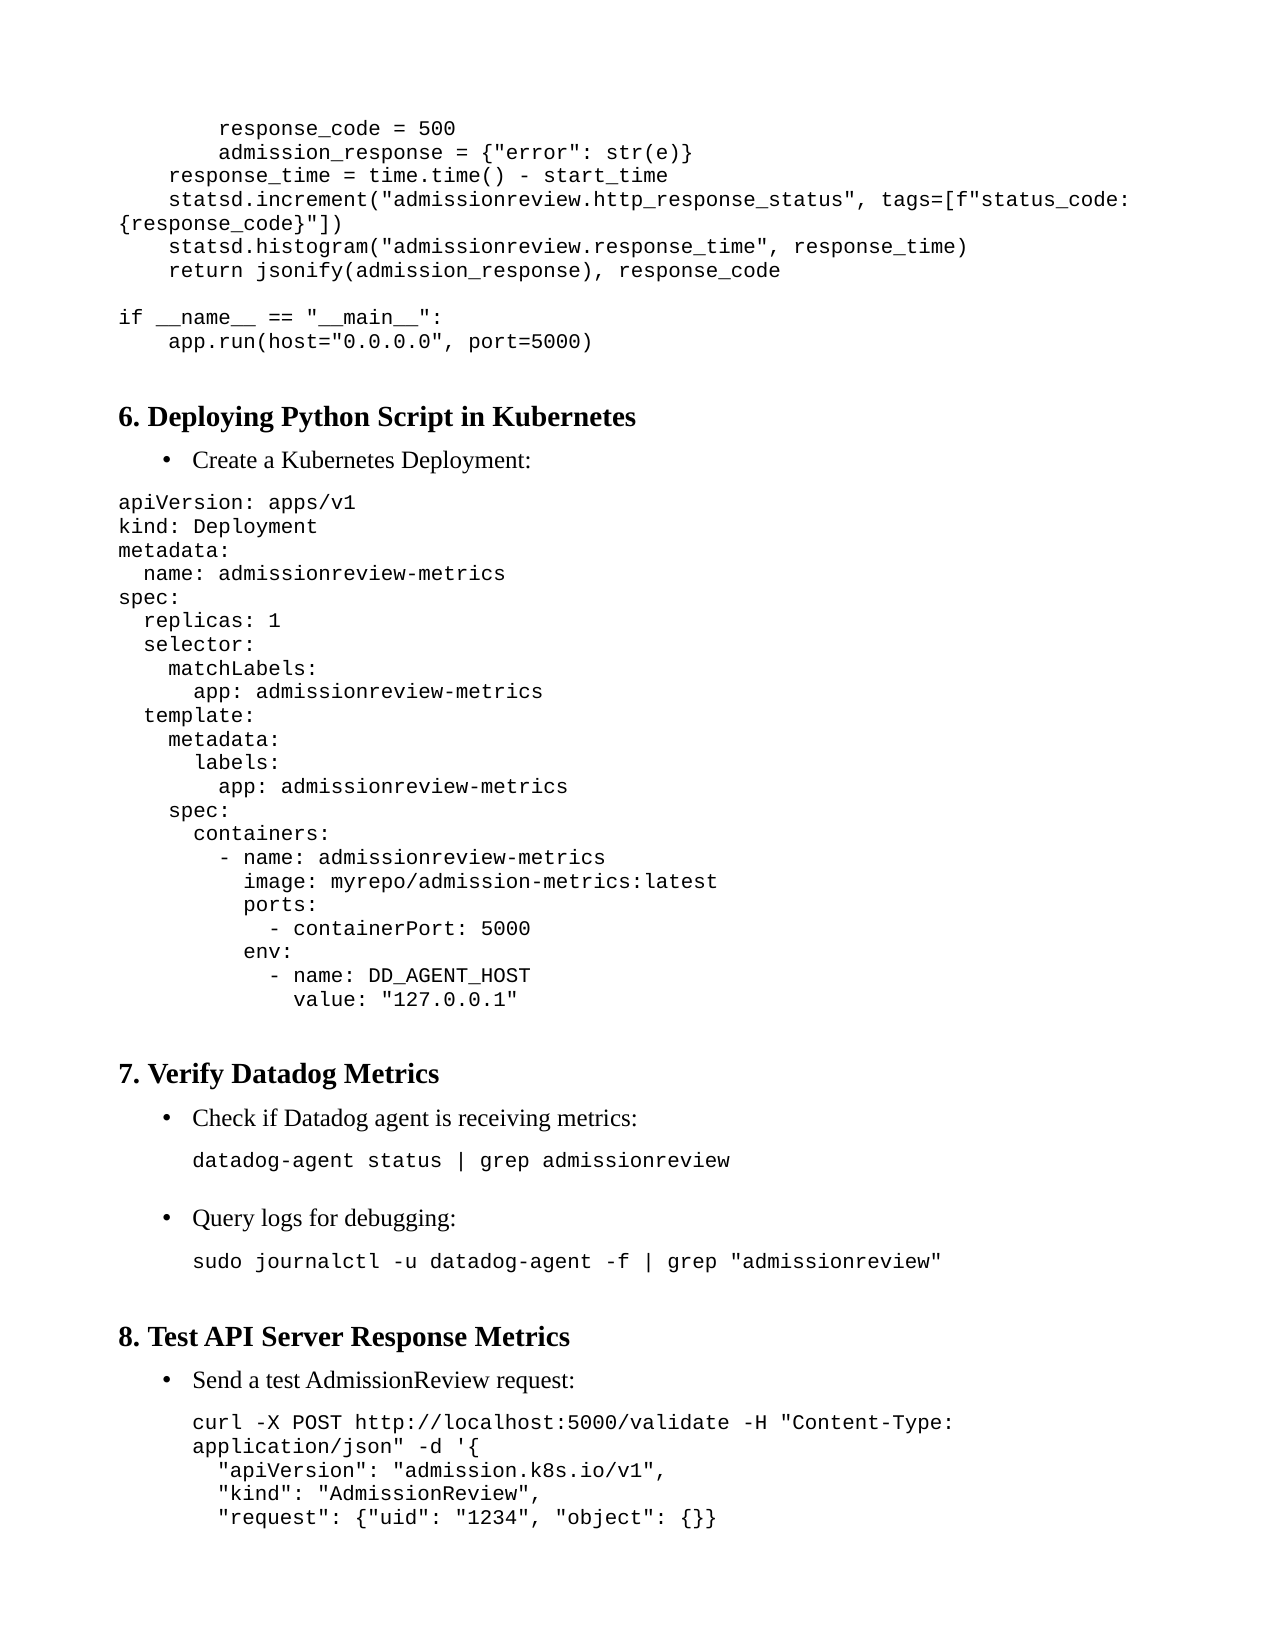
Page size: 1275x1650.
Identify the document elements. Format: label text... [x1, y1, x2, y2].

text response_code = 500 [118, 118, 1157, 142]
subtitle 8. Test API Server Response Metrics [118, 1319, 1157, 1352]
text - containerPort: 5000 [118, 918, 1157, 942]
subtitle 7. Verify Datadog Metrics [118, 1057, 1157, 1090]
subtitle 6. Deploying Python Script in Kubernetes [118, 399, 1157, 432]
text kind: Deployment [118, 516, 1157, 539]
text value: "127.0.0.1" [118, 989, 1157, 1012]
list datadog-agent status | grep admissionreview [162, 1150, 1157, 1174]
text matchLabels: [118, 658, 1157, 681]
text app: admissionreview-metrics [118, 776, 1157, 800]
text statsd.increment("admissionreview.http_response_status", tags=[f"status_code:{response_code}"]) [118, 189, 1157, 236]
text name: admissionreview-metrics [118, 563, 1157, 587]
list curl -X POST http://localhost:5000/validate -H "Content-Type: application/json" -d '{ [162, 1412, 1157, 1459]
list "request": {"uid": "1234", "object": {}} [162, 1507, 1157, 1531]
text return jsonify(admission_response), response_code [118, 260, 1157, 284]
list Create a Kubernetes Deployment: [162, 445, 1157, 473]
text containers: [118, 823, 1157, 847]
list "kind": "AdmissionReview", [162, 1483, 1157, 1507]
text labels: [118, 752, 1157, 776]
text spec: [118, 800, 1157, 823]
text app.run(host="0.0.0.0", port=5000) [118, 331, 1157, 354]
text spec: [118, 587, 1157, 611]
list Check if Datadog agent is receiving metrics: [162, 1103, 1157, 1131]
text - name: DD_AGENT_HOST [118, 965, 1157, 989]
list "apiVersion": "admission.k8s.io/v1", [162, 1459, 1157, 1483]
list Query logs for debugging: [162, 1203, 1157, 1232]
text env: [118, 942, 1157, 965]
text selector: [118, 634, 1157, 658]
text metadata: [118, 539, 1157, 563]
text ports: [118, 894, 1157, 918]
text image: myrepo/admission-metrics:latest [118, 871, 1157, 894]
text app: admissionreview-metrics [118, 681, 1157, 705]
text replicas: 1 [118, 611, 1157, 634]
list Send a test AdmissionReview request: [162, 1365, 1157, 1393]
text apiVersion: apps/v1 [118, 492, 1157, 516]
text template: [118, 705, 1157, 729]
text statsd.histogram("admissionreview.response_time", response_time) [118, 236, 1157, 260]
text if __name__ == "__main__": [118, 307, 1157, 331]
list sudo journalctl -u datadog-agent -f | grep "admissionreview" [162, 1251, 1157, 1274]
text admission_response = {"error": str(e)} [118, 142, 1157, 165]
text - name: admissionreview-metrics [118, 847, 1157, 871]
text metadata: [118, 729, 1157, 752]
text response_time = time.time() - start_time [118, 165, 1157, 189]
